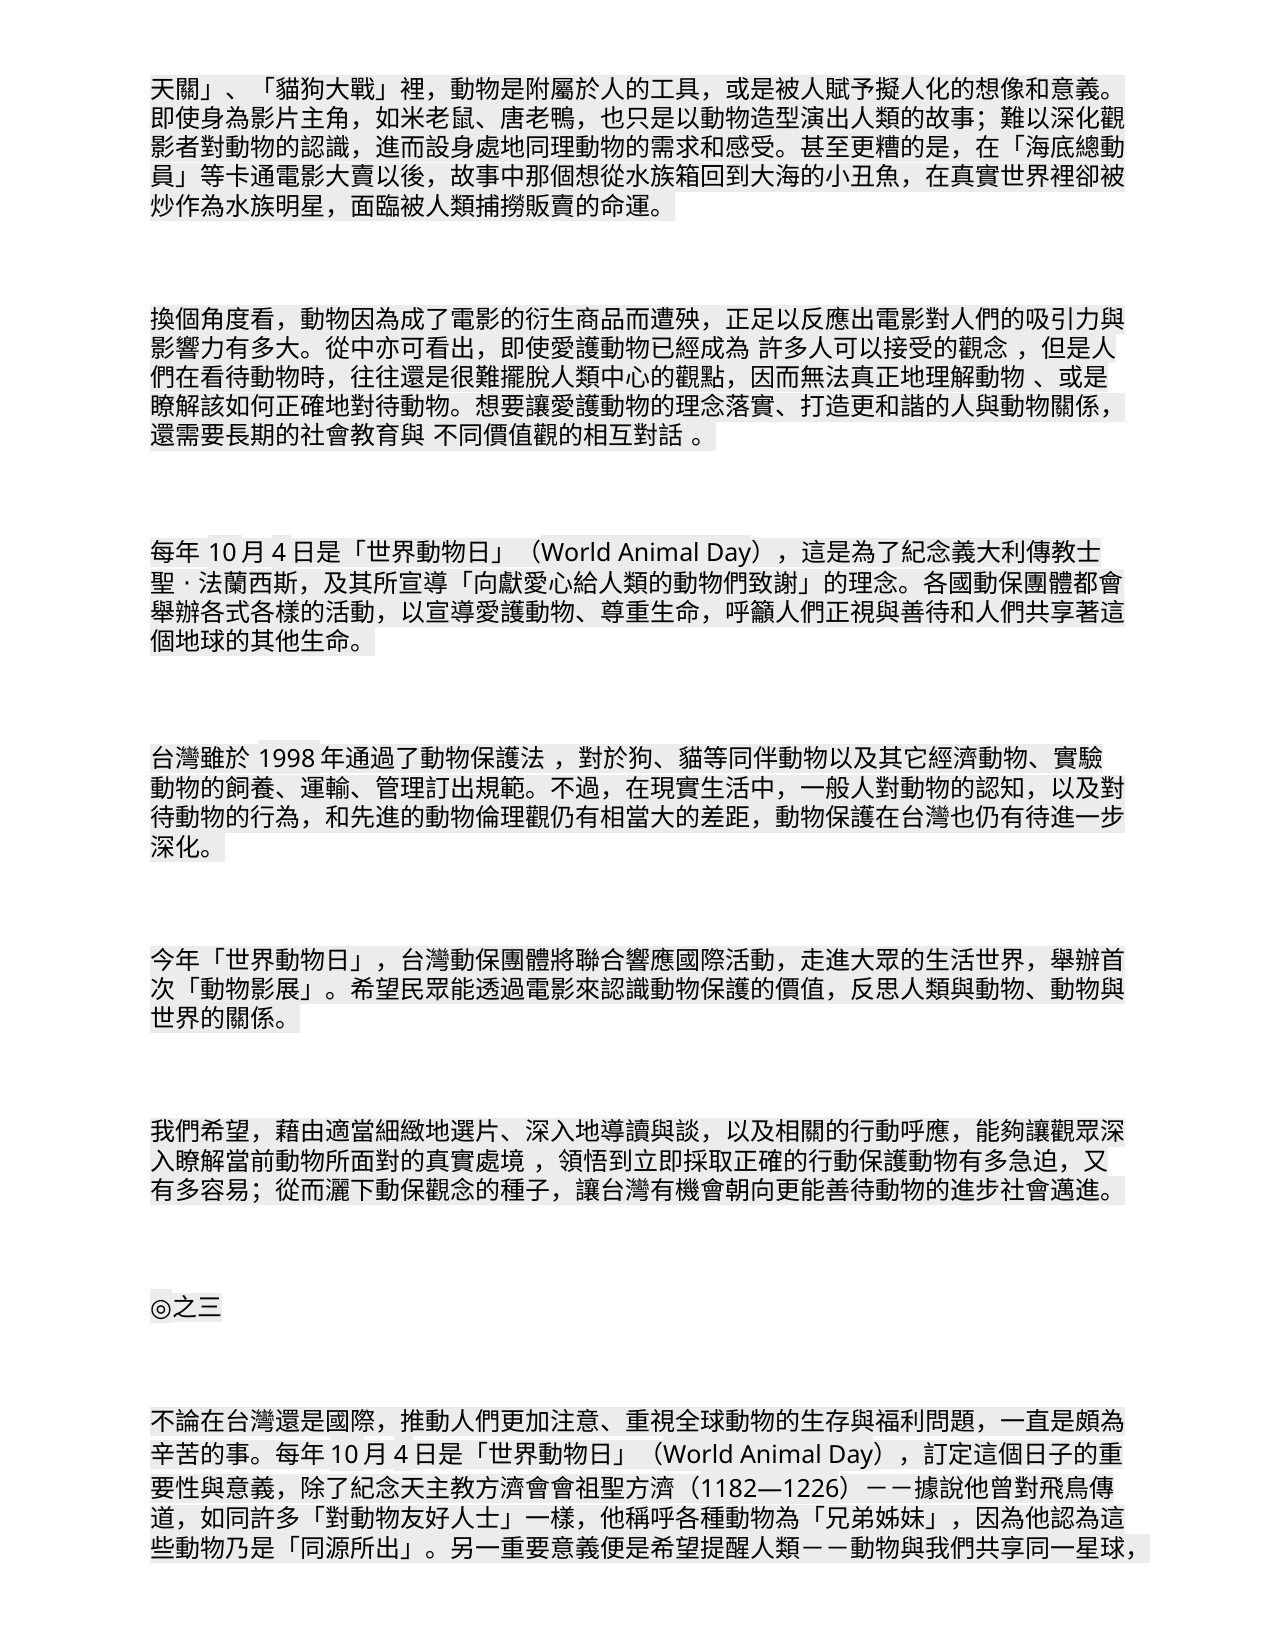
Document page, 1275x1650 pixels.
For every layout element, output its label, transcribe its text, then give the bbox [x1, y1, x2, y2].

text ◎之三 [150, 1289, 1125, 1323]
text 每年 10月4日是「世界動物日」（World Animal Day），這是為了紀念義大利傳教士聖 ‧ 法蘭西斯，及其所宣導「向獻愛心給人類的動物們致謝」的理念。各國動保團體都會舉辦各式各樣的活動，以宣導愛護動物、尊重生命，呼籲人們正視與善待和人們共享著這個地球的其他生命。 [150, 535, 1125, 656]
text 換個角度看，動物因為成了電影的衍生商品而遭殃，正足以反應出電影對人們的吸引力與影響力有多大。從中亦可看出，即使愛護動物已經成為 許多人可以接受的觀念 ，但是人們在看待動物時，往往還是很難擺脫人類中心的觀點，因而無法真正地理解動物 、或是瞭解該如何正確地對待動物。想要讓愛護動物的理念落實、打造更和諧的人與動物關係，還需要長期的社會教育與 不同價值觀的相互對話 。 [150, 305, 1125, 451]
text 我們希望，藉由適當細緻地選片、深入地導讀與談，以及相關的行動呼應，能夠讓觀眾深入瞭解當前動物所面對的真實處境 ，領悟到立即採取正確的行動保護動物有多急迫，又有多容易；從而灑下動保觀念的種子，讓台灣有機會朝向更能善待動物的進步社會邁進。 [150, 1118, 1125, 1205]
text 台灣雖於 1998年通過了動物保護法 ，對於狗、貓等同伴動物以及其它經濟動物、實驗動物的飼養、運輸、管理訂出規範。不過，在現實生活中，一般人對動物的認知，以及對待動物的行為，和先進的動物倫理觀仍有相當大的差距，動物保護在台灣也仍有待進一步深化。 [150, 740, 1125, 862]
text 天關」、「貓狗大戰」裡，動物是附屬於人的工具，或是被人賦予擬人化的想像和意義。即使身為影片主角，如米老鼠、唐老鴨，也只是以動物造型演出人類的故事；難以深化觀影者對動物的認識，進而設身處地同理動物的需求和感受。甚至更糟的是，在「海底總動員」等卡通電影大賣以後，故事中那個想從水族箱回到大海的小丑魚，在真實世界裡卻被炒作為水族明星，面臨被人類捕撈販賣的命運。 [150, 75, 1125, 221]
text 今年「世界動物日」，台灣動保團體將聯合響應國際活動，走進大眾的生活世界，舉辦首次「動物影展」。希望民眾能透過電影來認識動物保護的價值，反思人類與動物、動物與世界的關係。 [150, 946, 1125, 1033]
text 不論在台灣還是國際，推動人們更加注意、重視全球動物的生存與福利問題，一直是頗為辛苦的事。每年10月4日是「世界動物日」（World Animal Day），訂定這個日子的重要性與意義，除了紀念天主教方濟會會祖聖方濟（1182—1226）－－據說他曾對飛鳥傳道，如同許多「對動物友好人士」一樣，他稱呼各種動物為「兄弟姊妹」，因為他認為這些動物乃是「同源所出」。另一重要意義便是希望提醒人類－－動物與我們共享同一星球，人類應該尊重人類以外的其他動物。 [150, 1407, 1125, 1563]
